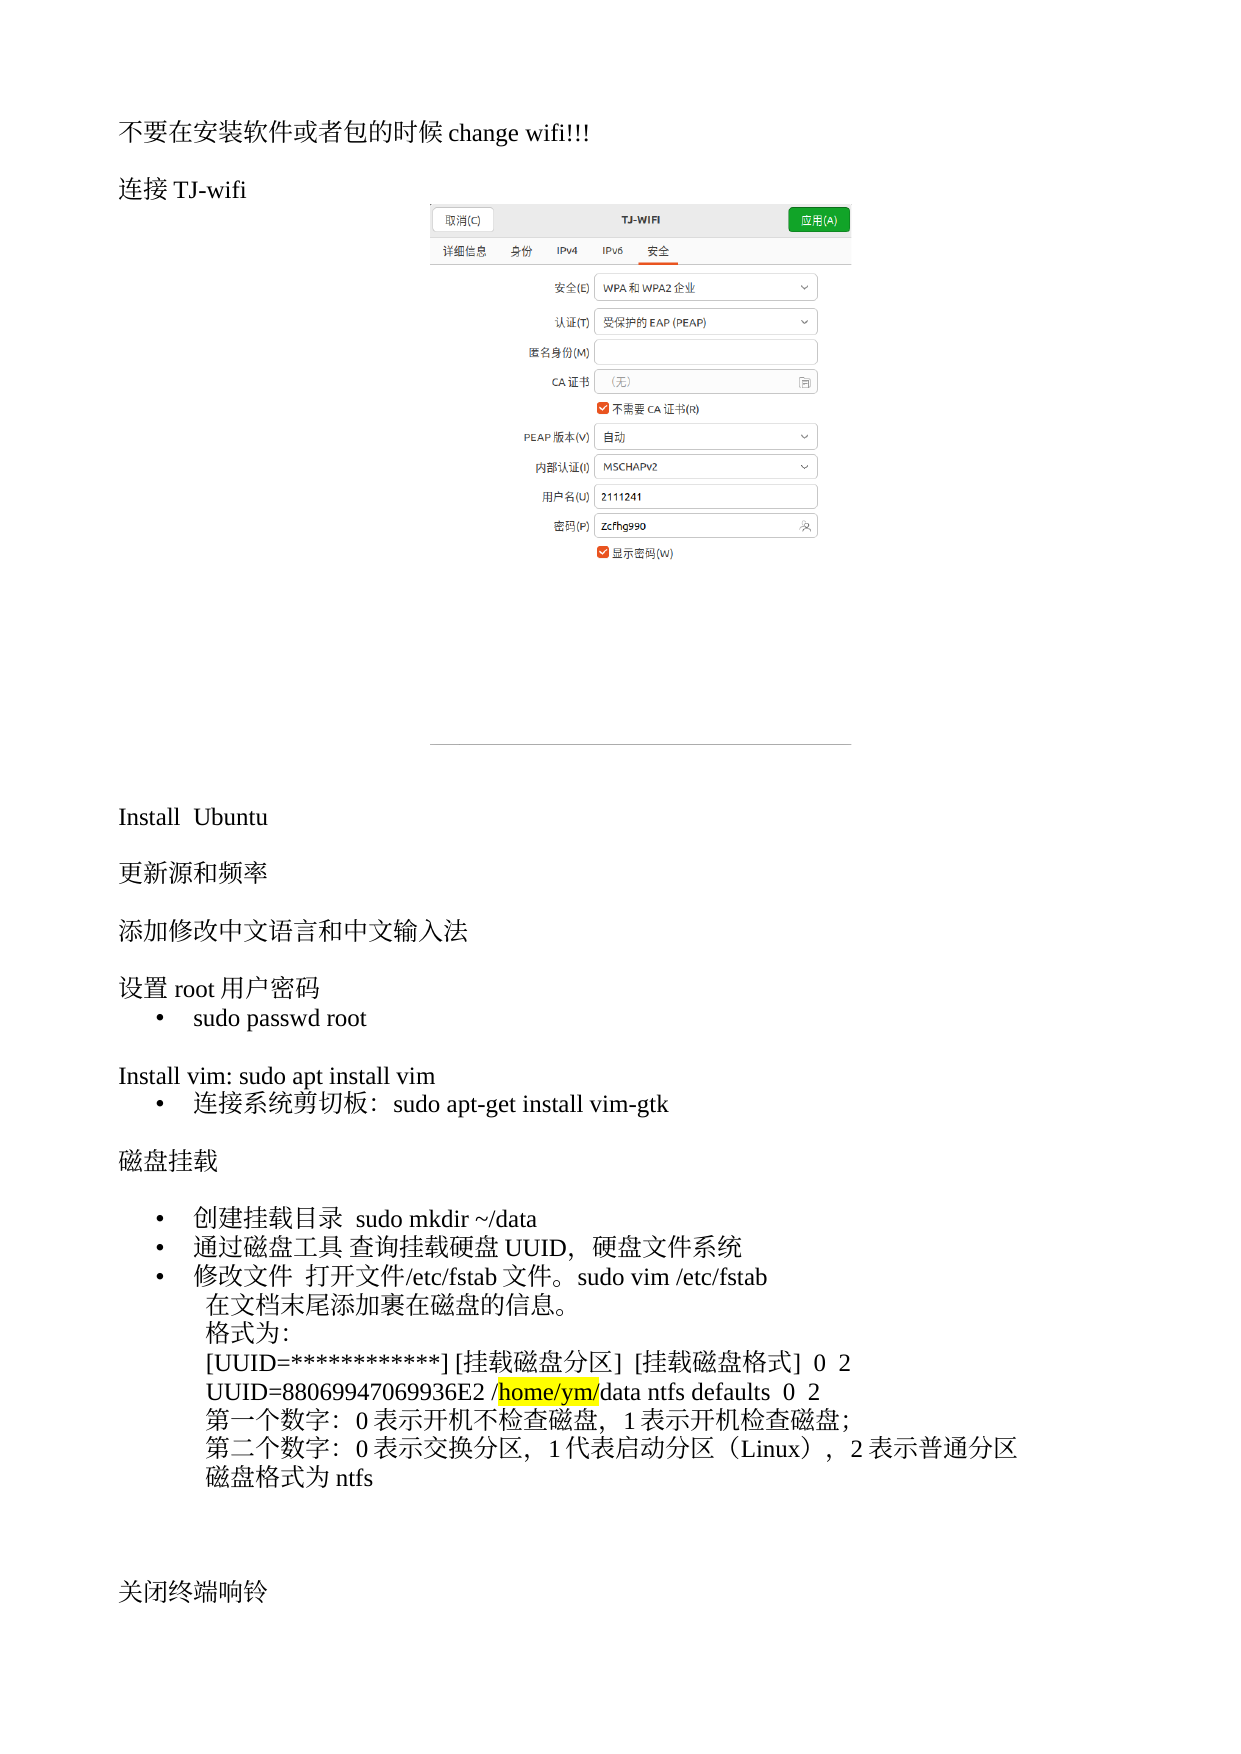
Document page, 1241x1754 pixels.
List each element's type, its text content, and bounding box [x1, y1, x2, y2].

text 更新源和频率 [118, 859, 1122, 888]
text 添加修改中文语言和中文输入法 [118, 917, 1122, 946]
text 设置 root用户密码 [118, 974, 1122, 1003]
text 格式为： [118, 1319, 1122, 1348]
list sudo passwd root [156, 1003, 1122, 1032]
list 连接系统剪切板：sudo apt-get install vim-gtk [156, 1089, 1122, 1118]
text 在文档末尾添加裹在磁盘的信息。 [118, 1291, 1122, 1319]
text 连接TJ-wifi [118, 176, 1122, 204]
list 创建挂载目录 sudo mkdir ~/data [156, 1204, 1122, 1233]
text UUID=88069947069936E2 /home/ym/data ntfs defaults 0 2 [118, 1377, 1122, 1406]
text 磁盘格式为ntfs [118, 1463, 1122, 1492]
list 修改文件 打开文件/etc/fstab文件。sudo vim /etc/fstab [156, 1262, 1122, 1291]
text 磁盘挂载 [118, 1147, 1122, 1176]
text 第一个数字：0表示开机不检查磁盘，1表示开机检查磁盘； [118, 1406, 1122, 1434]
picture [430, 204, 852, 745]
text Install Ubuntu [118, 802, 1122, 831]
text [UUID=************] [挂载磁盘分区] [挂载磁盘格式] 0 2 [118, 1348, 1122, 1377]
text Install vim: sudo apt install vim [118, 1061, 1122, 1089]
text 第二个数字：0表示交换分区，1代表启动分区（Linux），2表示普通分区 [118, 1434, 1122, 1463]
text 不要在安装软件或者包的时候change wifi!!! [118, 118, 1122, 147]
list 通过磁盘工具 查询挂载硬盘UUID，硬盘文件系统 [156, 1233, 1122, 1262]
text 关闭终端响铃 [118, 1578, 1122, 1607]
